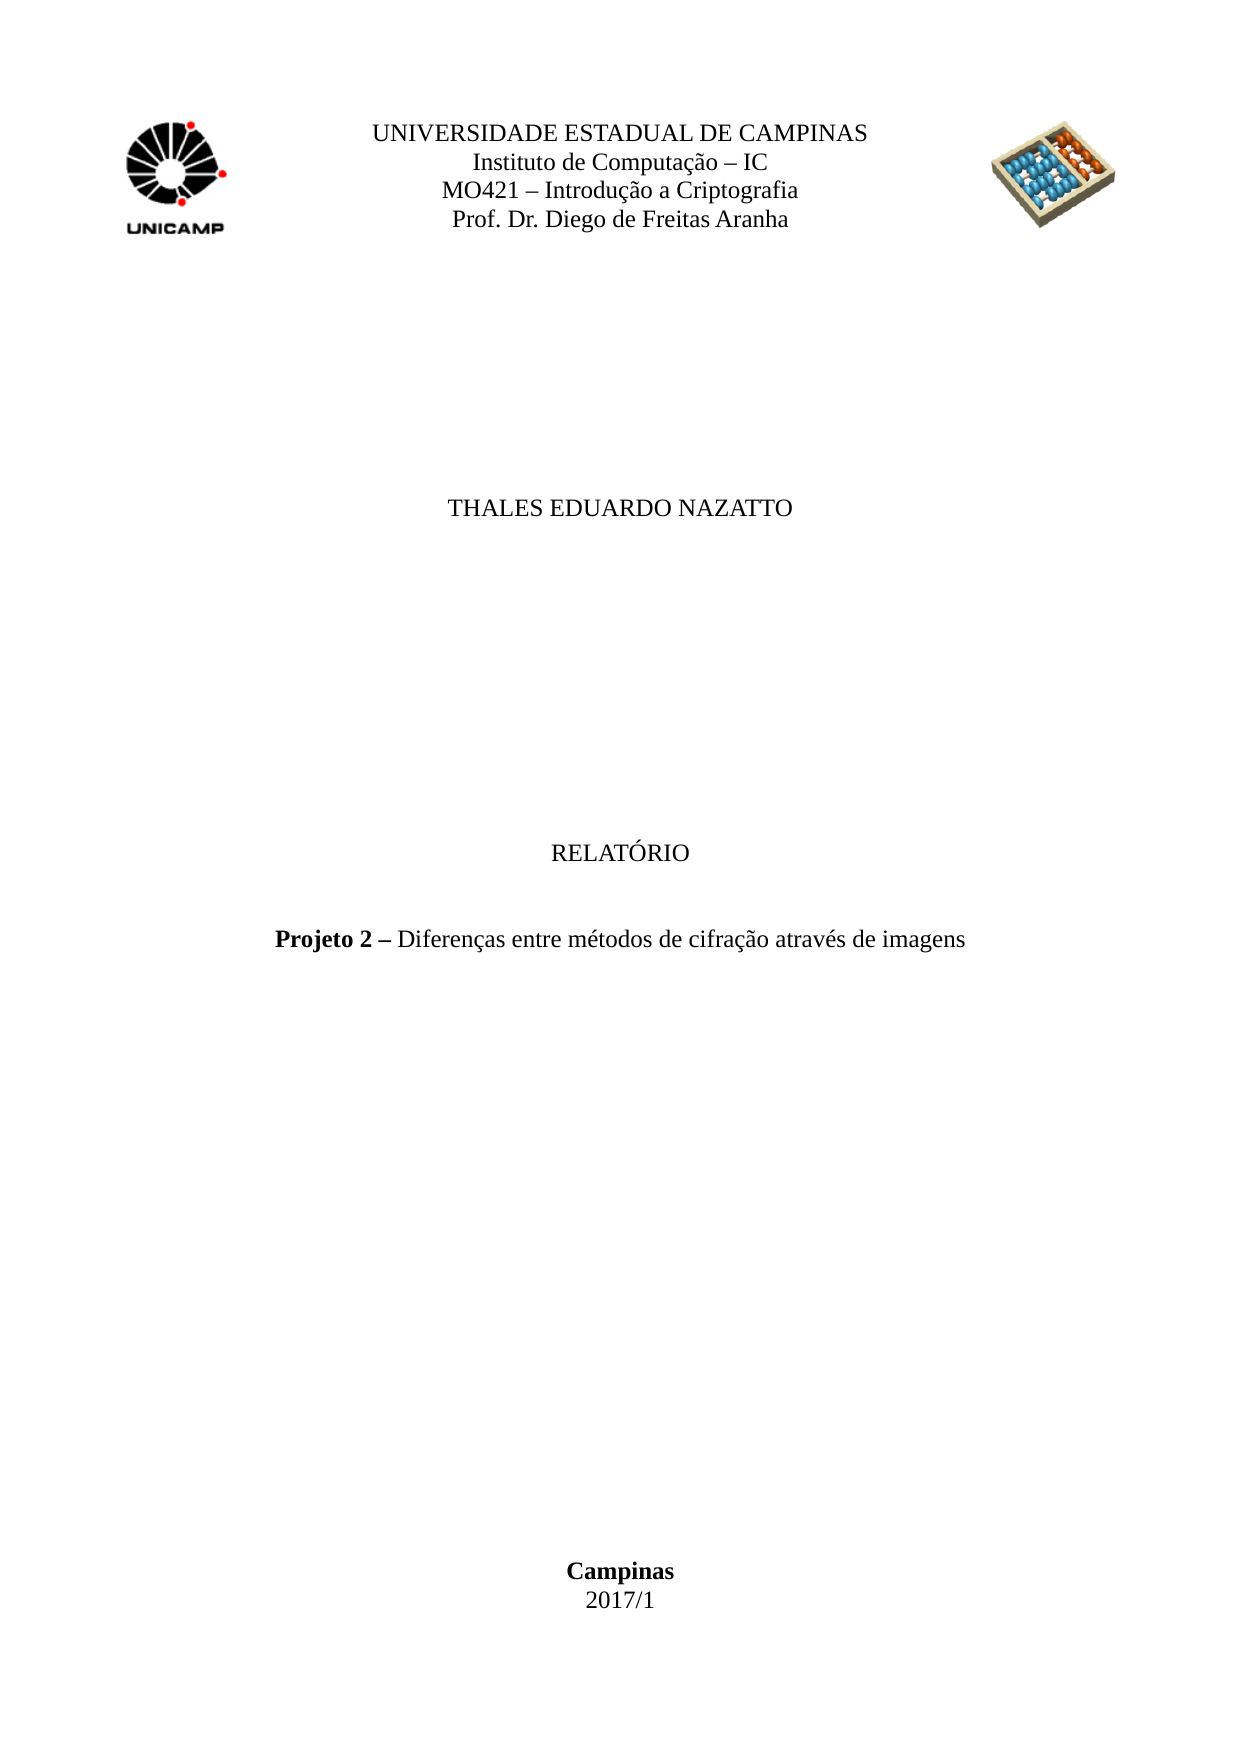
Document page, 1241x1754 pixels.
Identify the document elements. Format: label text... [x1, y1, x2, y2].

picture [97, 111, 256, 245]
picture [987, 117, 1119, 230]
text 2017/1 [118, 1585, 1122, 1614]
text Projeto 2 – Diferenças entre métodos de cifração através de imagens [118, 924, 1122, 953]
text Campinas [118, 1556, 1122, 1585]
text THALES EDUARDO NAZATTO [118, 493, 1122, 521]
text RELATÓRIO [118, 838, 1122, 866]
